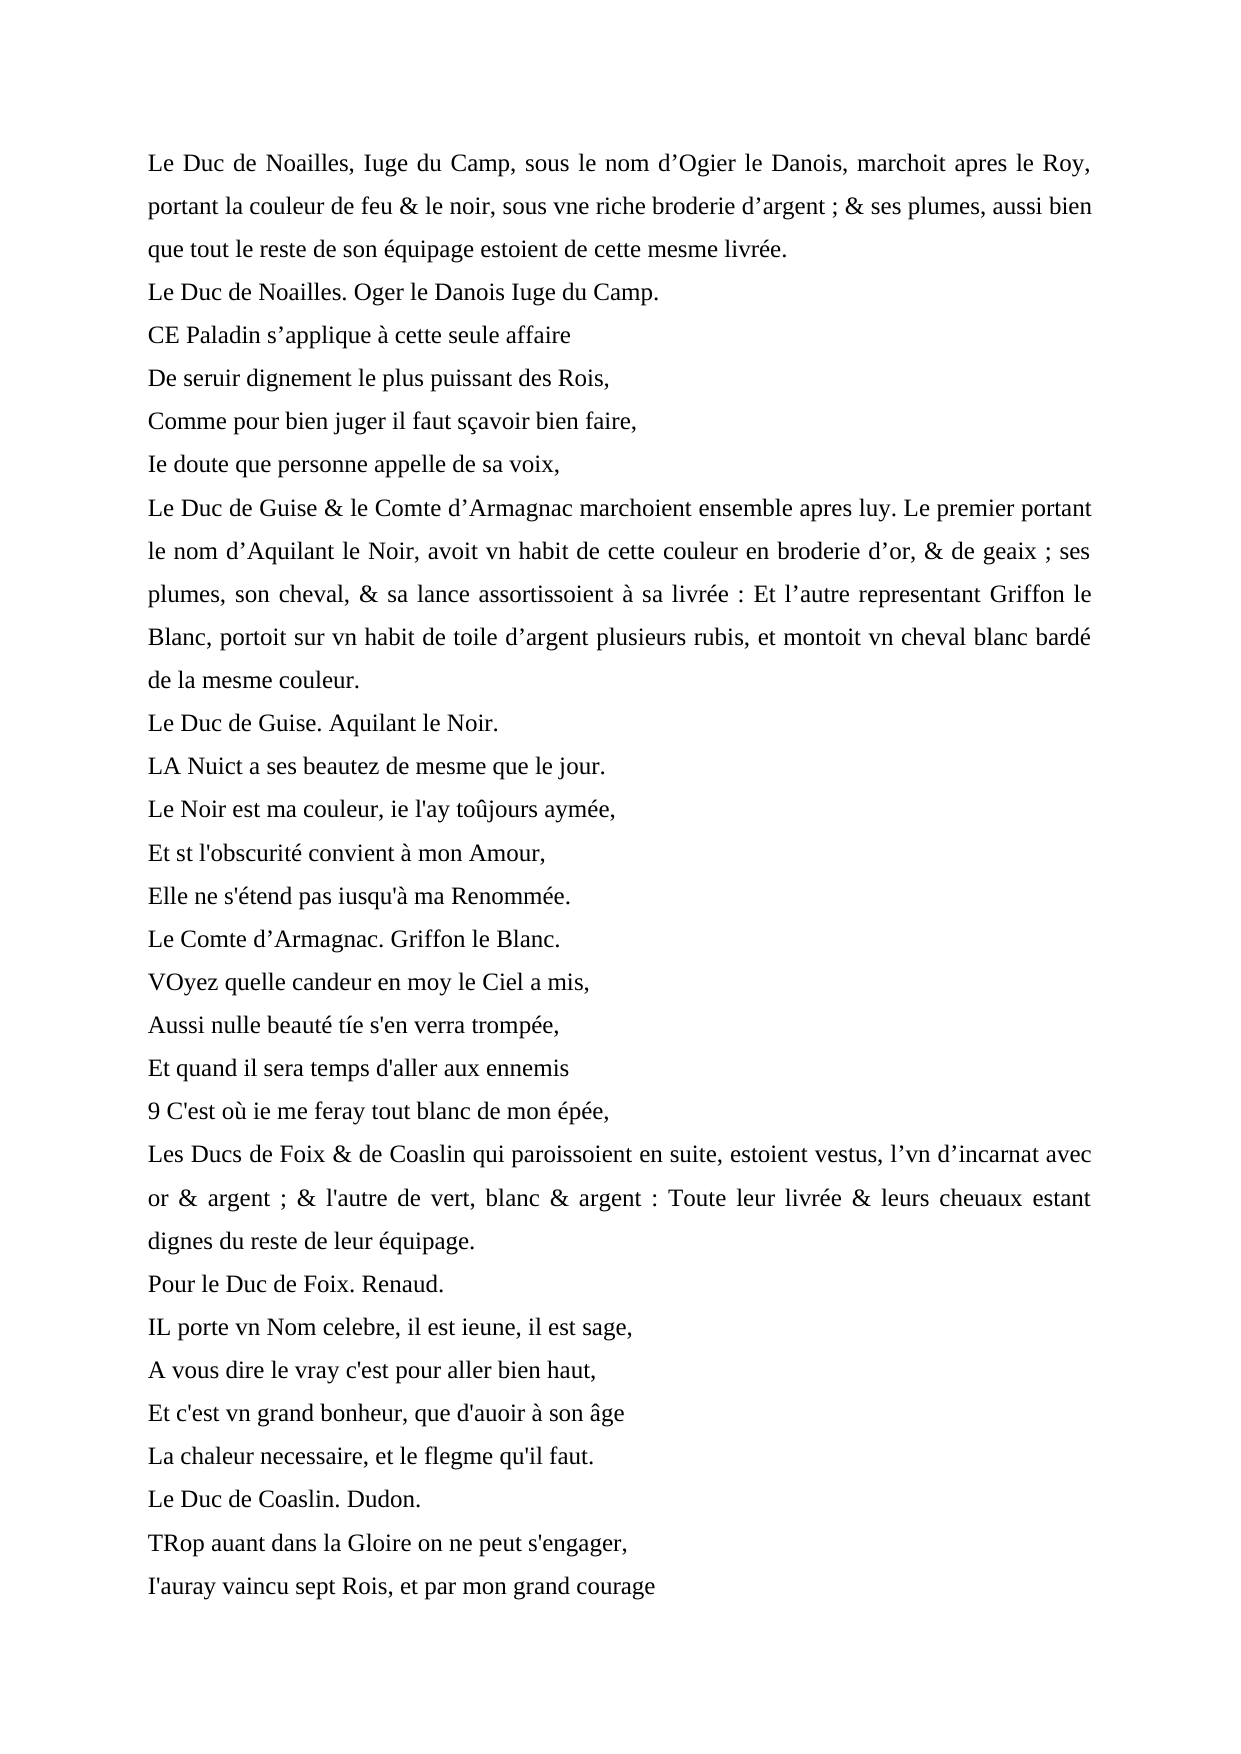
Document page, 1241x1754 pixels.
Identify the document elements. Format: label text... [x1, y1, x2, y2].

text Le Duc de Guise. Aquilant le Noir. [148, 708, 1093, 737]
text Elle ne s'étend pas iusqu'à ma Renommée. [148, 881, 1093, 909]
text Le Noir est ma couleur, ie l'ay toûjours aymée, [148, 794, 1093, 823]
text Et quand il sera temps d'aller aux ennemis [148, 1053, 1093, 1082]
text VOyez quelle candeur en moy le Ciel a mis, [148, 967, 1093, 996]
text CE Paladin s’applique à cette seule affaire [148, 320, 1093, 349]
text Le Comte d’Armagnac. Griffon le Blanc. [148, 924, 1093, 953]
text Aussi nulle beauté tíe s'en verra trompée, [148, 1010, 1093, 1039]
text La chaleur necessaire, et le flegme qu'il faut. [148, 1441, 1093, 1470]
text Le Duc de Guise & le Comte d’Armagnac marchoient ensemble apres luy. Le premier portant le nom d’Aquilant le Noir, avoit vn habit de cette couleur en broderie d’or, & de geaix ; ses plumes, son cheval, & sa lance assortissoient à sa livrée : Et l’autre representant Griffon le Blanc, portoit sur vn habit de toile d’argent plusieurs rubis, et montoit vn cheval blanc bardé de la mesme couleur. [148, 493, 1093, 694]
text TRop auant dans la Gloire on ne peut s'engager, [148, 1528, 1093, 1556]
text LA Nuict a ses beautez de mesme que le jour. [148, 751, 1093, 780]
text Pour le Duc de Foix. Renaud. [148, 1269, 1093, 1298]
text 9 C'est où ie me feray tout blanc de mon épée, [148, 1096, 1093, 1125]
text Comme pour bien juger il faut sçavoir bien faire, [148, 406, 1093, 435]
text I'auray vaincu sept Rois, et par mon grand courage [148, 1571, 1093, 1599]
text Le Duc de Coaslin. Dudon. [148, 1484, 1093, 1513]
text Le Duc de Noailles. Oger le Danois Iuge du Camp. [148, 277, 1093, 306]
text Et st l'obscurité convient à mon Amour, [148, 838, 1093, 866]
text Ie doute que personne appelle de sa voix, [148, 449, 1093, 478]
text De seruir dignement le plus puissant des Rois, [148, 363, 1093, 392]
text IL porte vn Nom celebre, il est ieune, il est sage, [148, 1312, 1093, 1341]
text A vous dire le vray c'est pour aller bien haut, [148, 1355, 1093, 1384]
text Le Duc de Noailles, Iuge du Camp, sous le nom d’Ogier le Danois, marchoit apres le Roy, portant la couleur de feu & le noir, sous vne riche broderie d’argent ; & ses plumes, aussi bien que tout le reste de son équipage estoient de cette mesme livrée. [148, 148, 1093, 263]
text Et c'est vn grand bonheur, que d'auoir à son âge [148, 1398, 1093, 1427]
text Les Ducs de Foix & de Coaslin qui paroissoient en suite, estoient vestus, l’vn d’incarnat avec or & argent ; & l'autre de vert, blanc & argent : Toute leur livrée & leurs cheuaux estant dignes du reste de leur équipage. [148, 1139, 1093, 1254]
